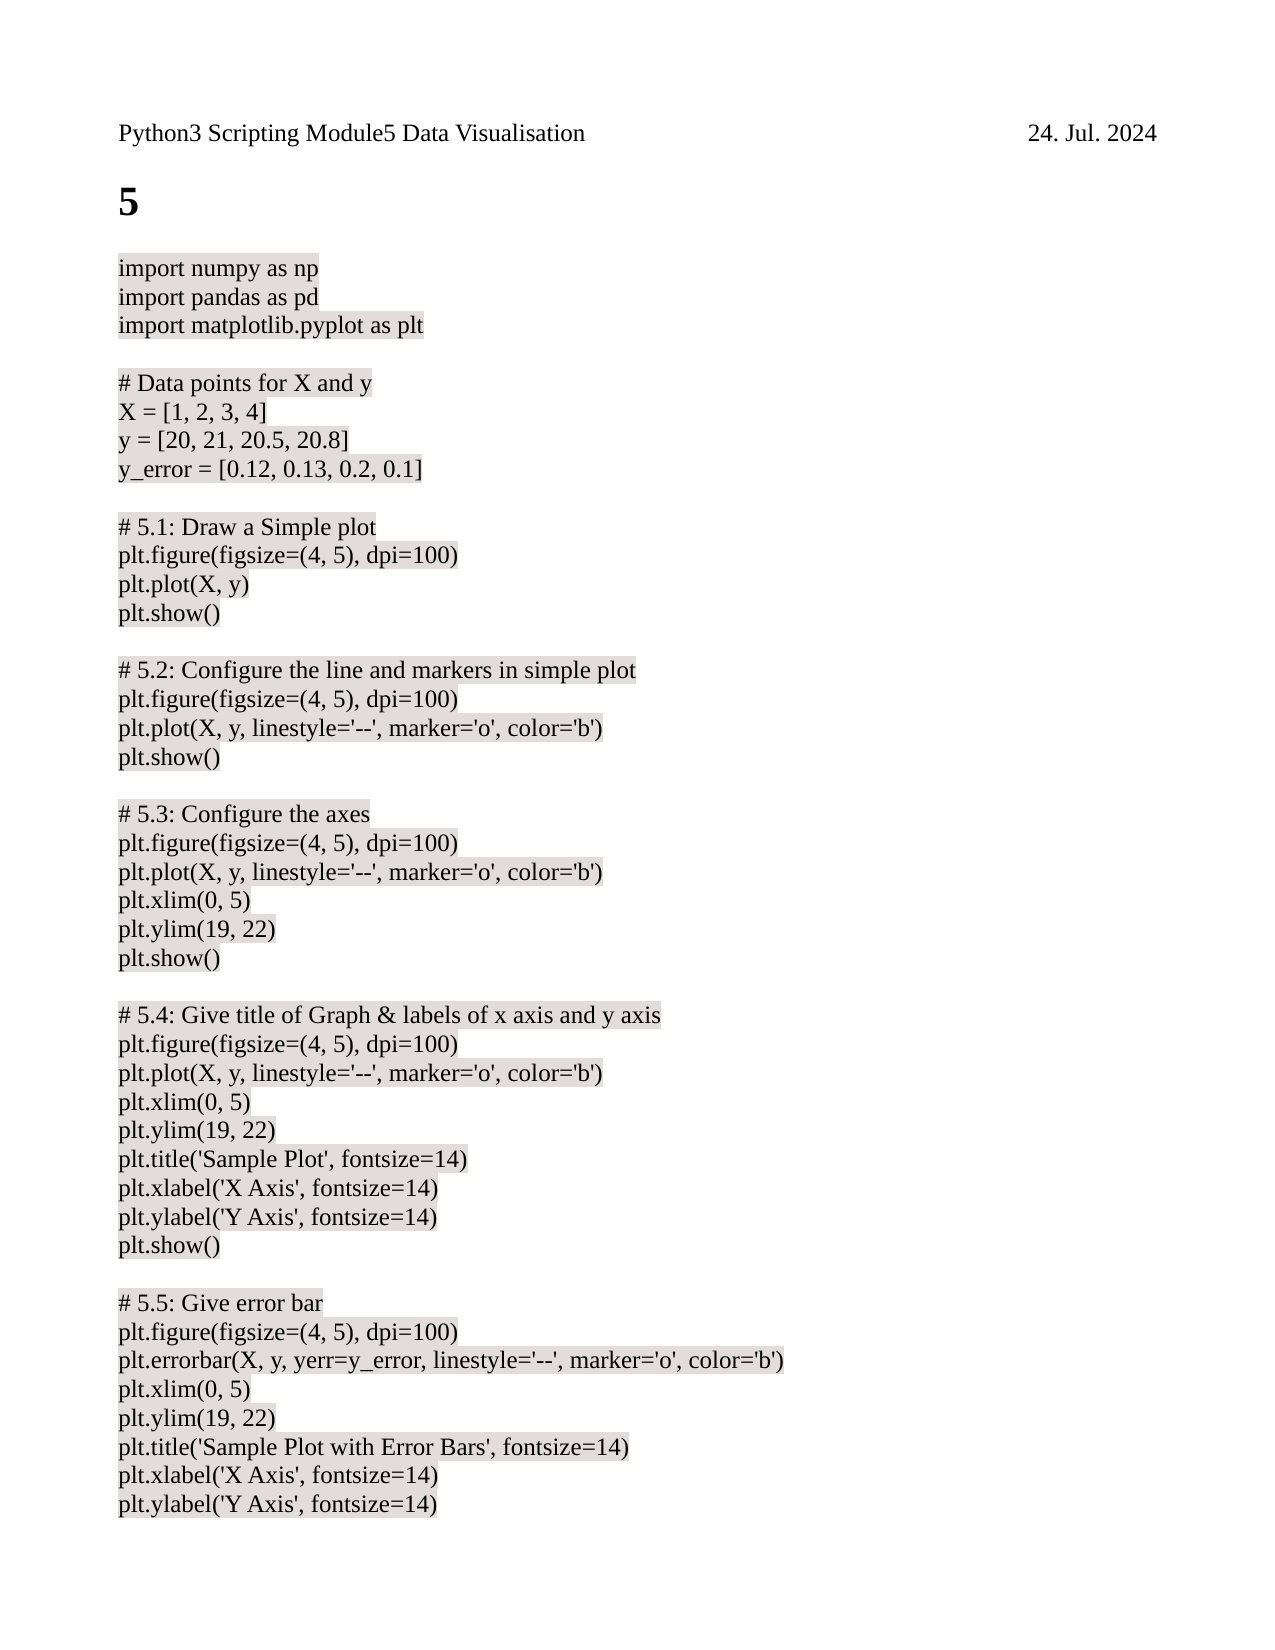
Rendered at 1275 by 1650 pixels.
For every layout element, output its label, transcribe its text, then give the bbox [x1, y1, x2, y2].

text plt.xlim(0, 5) [118, 886, 1157, 914]
text plt.errorbar(X, y, yerr=y_error, linestyle='--', marker='o', color='b') [118, 1346, 1157, 1374]
text import matplotlib.pyplot as plt [118, 311, 1157, 339]
text plt.title('Sample Plot', fontsize=14) [118, 1144, 1157, 1173]
text plt.title('Sample Plot with Error Bars', fontsize=14) [118, 1432, 1157, 1461]
text plt.xlim(0, 5) [118, 1374, 1157, 1403]
text plt.plot(X, y, linestyle='--', marker='o', color='b') [118, 1058, 1157, 1087]
text plt.ylim(19, 22) [118, 1403, 1157, 1432]
text X = [1, 2, 3, 4] [118, 397, 1157, 426]
text plt.xlabel('X Axis', fontsize=14) [118, 1173, 1157, 1202]
text plt.xlabel('X Axis', fontsize=14) [118, 1461, 1157, 1489]
text y = [20, 21, 20.5, 20.8] [118, 426, 1157, 454]
text # 5.5: Give error bar [118, 1288, 1157, 1317]
text plt.show() [118, 598, 1157, 627]
text plt.figure(figsize=(4, 5), dpi=100) [118, 541, 1157, 569]
text import pandas as pd [118, 282, 1157, 311]
text plt.plot(X, y) [118, 569, 1157, 598]
text plt.figure(figsize=(4, 5), dpi=100) [118, 1029, 1157, 1058]
text import numpy as np [118, 253, 1157, 282]
text # 5.4: Give title of Graph & labels of x axis and y axis [118, 1001, 1157, 1029]
text plt.show() [118, 1231, 1157, 1259]
text plt.ylabel('Y Axis', fontsize=14) [118, 1489, 1157, 1518]
text y_error = [0.12, 0.13, 0.2, 0.1] [118, 454, 1157, 483]
text plt.figure(figsize=(4, 5), dpi=100) [118, 828, 1157, 857]
text plt.plot(X, y, linestyle='--', marker='o', color='b') [118, 713, 1157, 742]
text # 5.2: Configure the line and markers in simple plot [118, 656, 1157, 684]
text plt.ylim(19, 22) [118, 1116, 1157, 1144]
text # Data points for X and y [118, 368, 1157, 397]
text plt.show() [118, 943, 1157, 972]
text plt.ylabel('Y Axis', fontsize=14) [118, 1202, 1157, 1231]
text plt.figure(figsize=(4, 5), dpi=100) [118, 1317, 1157, 1346]
text # 5.3: Configure the axes [118, 799, 1157, 828]
text plt.figure(figsize=(4, 5), dpi=100) [118, 684, 1157, 713]
text plt.plot(X, y, linestyle='--', marker='o', color='b') [118, 857, 1157, 886]
text plt.xlim(0, 5) [118, 1087, 1157, 1116]
text 5 [118, 176, 1157, 224]
text plt.show() [118, 742, 1157, 771]
text plt.ylim(19, 22) [118, 914, 1157, 943]
text # 5.1: Draw a Simple plot [118, 512, 1157, 541]
